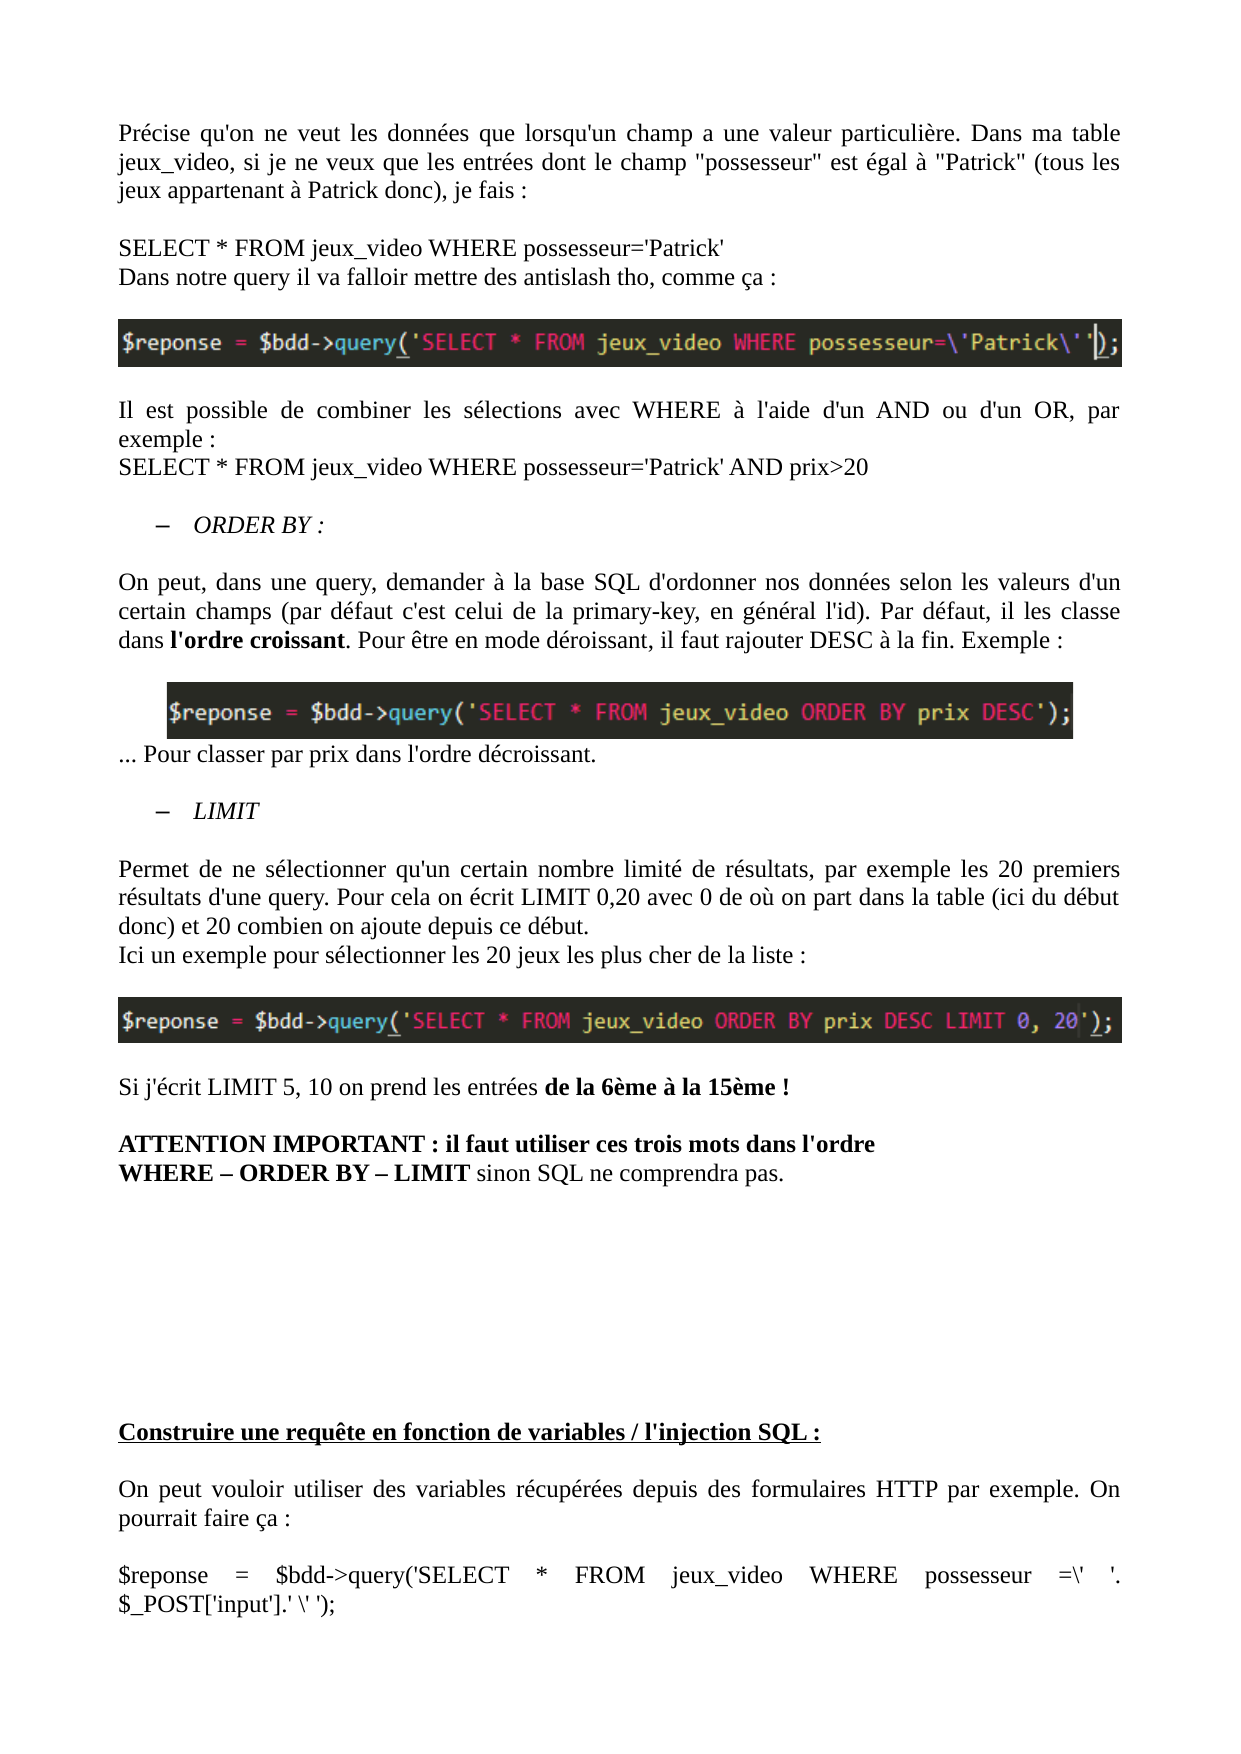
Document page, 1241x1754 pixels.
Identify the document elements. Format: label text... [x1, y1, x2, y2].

text Construire une requête en fonction de variables / l'injection SQL : [118, 1417, 1122, 1445]
text On peut vouloir utiliser des variables récupérées depuis des formulaires HTTP par exemple. On pourrait faire ça : [118, 1474, 1122, 1532]
text Il est possible de combiner les sélections avec WHERE à l'aide d'un AND ou d'un OR, par exemple : [118, 395, 1122, 452]
text Permet de ne sélectionner qu'un certain nombre limité de résultats, par exemple les 20 premiers résultats d'une query. Pour cela on écrit LIMIT 0,20 avec 0 de où on part dans la table (ici du début donc) et 20 combien on ajoute depuis ce début. [118, 854, 1122, 940]
text SELECT * FROM jeux_video WHERE possesseur='Patrick' AND prix>20 [118, 452, 1122, 481]
text ATTENTION IMPORTANT : il faut utiliser ces trois mots dans l'ordre [118, 1129, 1122, 1158]
list ORDER BY : [156, 510, 1122, 539]
text Ici un exemple pour sélectionner les 20 jeux les plus cher de la liste : [118, 940, 1122, 969]
text On peut, dans une query, demander à la base SQL d'ordonner nos données selon les valeurs d'un certain champs (par défaut c'est celui de la primary-key, en général l'id). Par défaut, il les classe dans l'ordre croissant. Pour être en mode déroissant, il faut rajouter DESC à la fin. Exemple : [118, 567, 1122, 654]
text ... Pour classer par prix dans l'ordre décroissant. [118, 682, 1122, 767]
text WHERE – ORDER BY – LIMIT sinon SQL ne comprendra pas. [118, 1158, 1122, 1187]
text Si j'écrit LIMIT 5, 10 on prend les entrées de la 6ème à la 15ème ! [118, 1072, 1122, 1100]
text $reponse = $bdd->query('SELECT * FROM jeux_video WHERE possesseur =\' '.$_POST['input'].' \' '); [118, 1560, 1122, 1618]
text Précise qu'on ne veut les données que lorsqu'un champ a une valeur particulière. Dans ma table jeux_video, si je ne veux que les entrées dont le champ "possesseur" est égal à "Patrick" (tous les jeux appartenant à Patrick donc), je fais : [118, 118, 1122, 204]
list LIMIT [156, 796, 1122, 825]
text SELECT * FROM jeux_video WHERE possesseur='Patrick' [118, 233, 1122, 262]
text Dans notre query il va falloir mettre des antislash tho, comme ça : [118, 262, 1122, 291]
